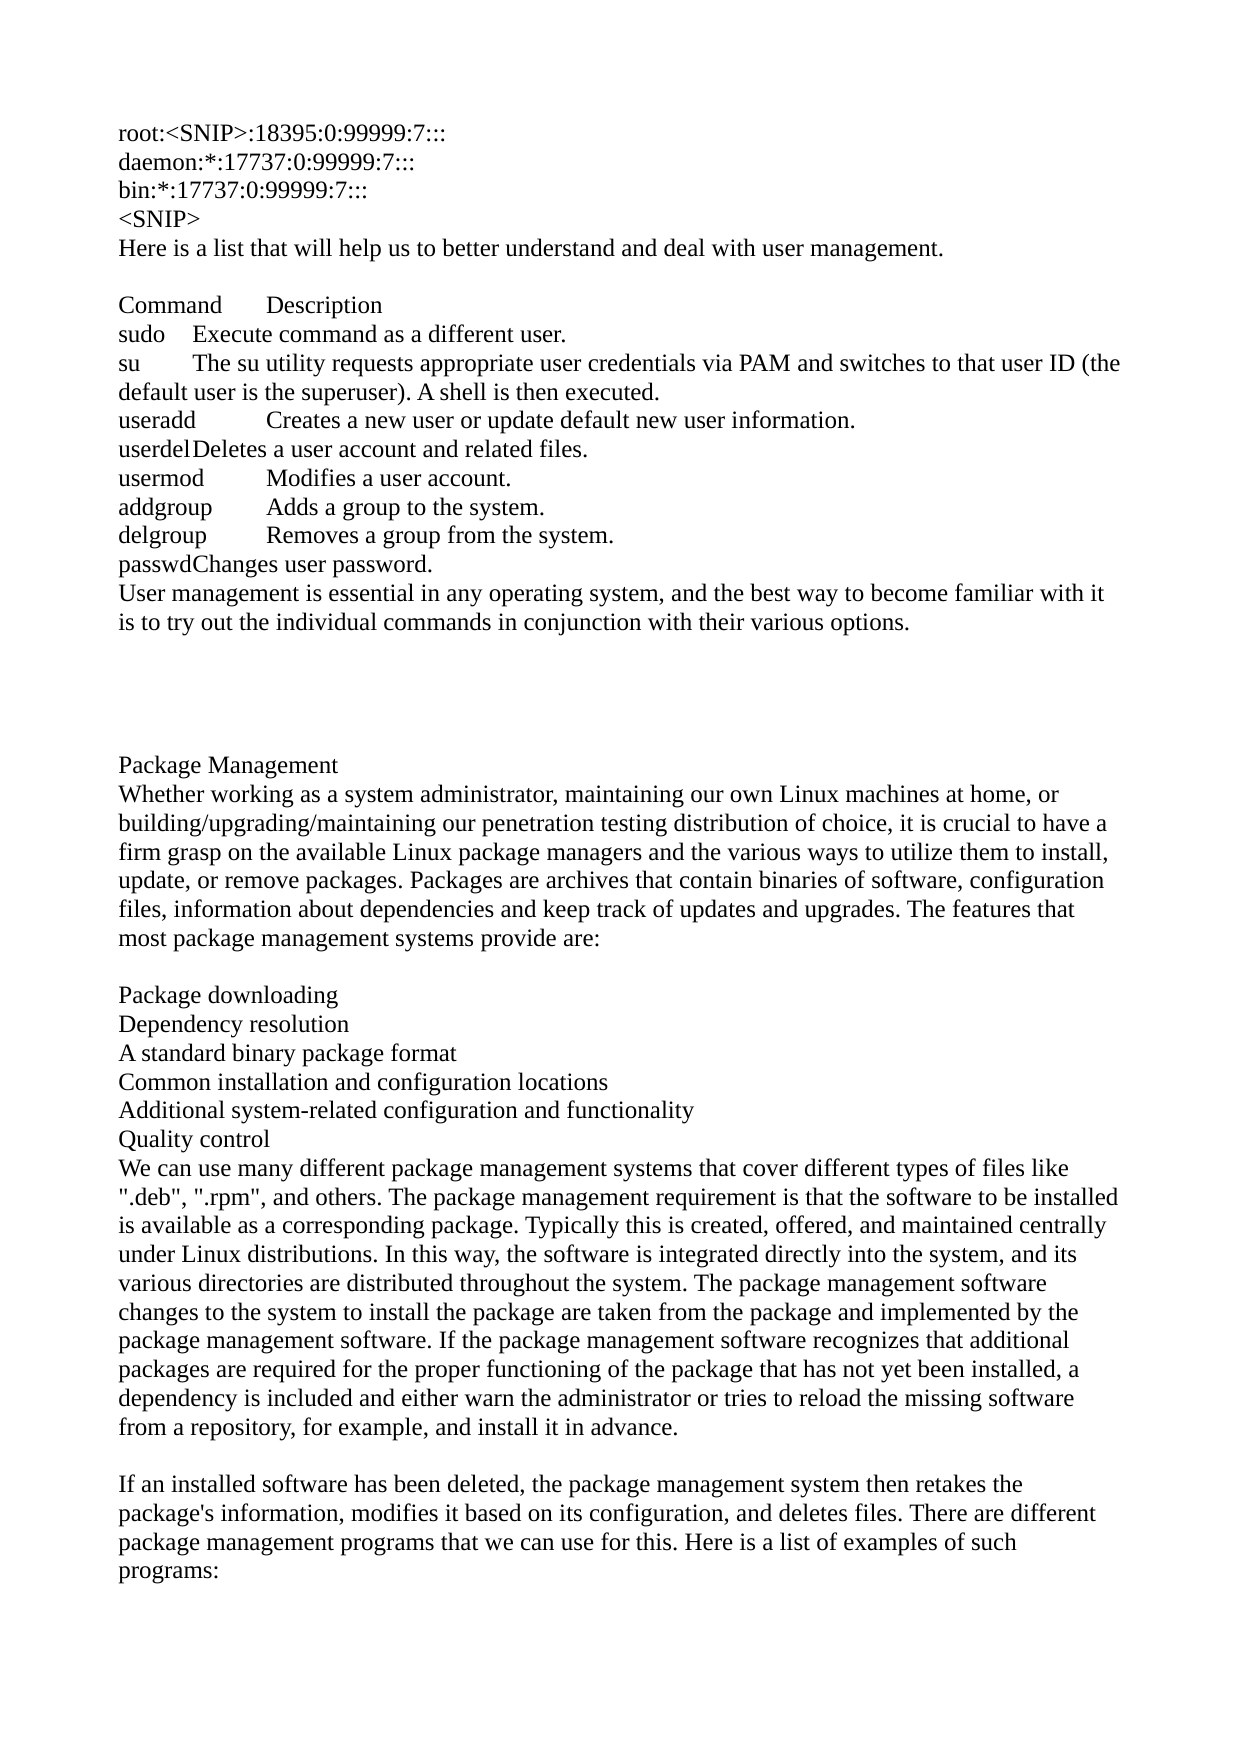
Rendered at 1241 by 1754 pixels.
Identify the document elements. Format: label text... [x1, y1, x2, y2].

text bin:*:17737:0:99999:7::: [118, 176, 1122, 204]
text If an installed software has been deleted, the package management system then retakes the package's information, modifies it based on its configuration, and deletes files. There are different package management programs that we can use for this. Here is a list of examples of such programs: [118, 1469, 1122, 1584]
text root:<SNIP>:18395:0:99999:7::: [118, 118, 1122, 147]
text su The su utility requests appropriate user credentials via PAM and switches to that user ID (the default user is the superuser). A shell is then executed. [118, 348, 1122, 406]
text useradd Creates a new user or update default new user information. [118, 406, 1122, 434]
text <SNIP> [118, 204, 1122, 233]
text Quality control [118, 1124, 1122, 1153]
text userdel Deletes a user account and related files. [118, 434, 1122, 463]
text Common installation and configuration locations [118, 1067, 1122, 1096]
text We can use many different package management systems that cover different types of files like ".deb", ".rpm", and others. The package management requirement is that the software to be installed is available as a corresponding package. Typically this is created, offered, and maintained centrally under Linux distributions. In this way, the software is integrated directly into the system, and its various directories are distributed throughout the system. The package management software changes to the system to install the package are taken from the package and implemented by the package management software. If the package management software recognizes that additional packages are required for the proper functioning of the package that has not yet been installed, a dependency is included and either warn the administrator or tries to reload the missing software from a repository, for example, and install it in advance. [118, 1153, 1122, 1441]
text A standard binary package format [118, 1038, 1122, 1067]
text addgroup Adds a group to the system. [118, 492, 1122, 521]
text usermod Modifies a user account. [118, 463, 1122, 492]
text Whether working as a system administrator, maintaining our own Linux machines at home, or building/upgrading/maintaining our penetration testing distribution of choice, it is crucial to have a firm grasp on the available Linux package managers and the various ways to utilize them to install, update, or remove packages. Packages are archives that contain binaries of software, configuration files, information about dependencies and keep track of updates and upgrades. The features that most package management systems provide are: [118, 779, 1122, 952]
text Dependency resolution [118, 1009, 1122, 1038]
text User management is essential in any operating system, and the best way to become familiar with it is to try out the individual commands in conjunction with their various options. [118, 578, 1122, 636]
text Command Description [118, 291, 1122, 319]
text delgroup Removes a group from the system. [118, 521, 1122, 549]
text Package downloading [118, 981, 1122, 1009]
text passwd Changes user password. [118, 549, 1122, 578]
text Here is a list that will help us to better understand and deal with user management. [118, 233, 1122, 262]
text Additional system-related configuration and functionality [118, 1096, 1122, 1124]
text daemon:*:17737:0:99999:7::: [118, 147, 1122, 176]
text sudo Execute command as a different user. [118, 319, 1122, 348]
text Package Management [118, 751, 1122, 779]
